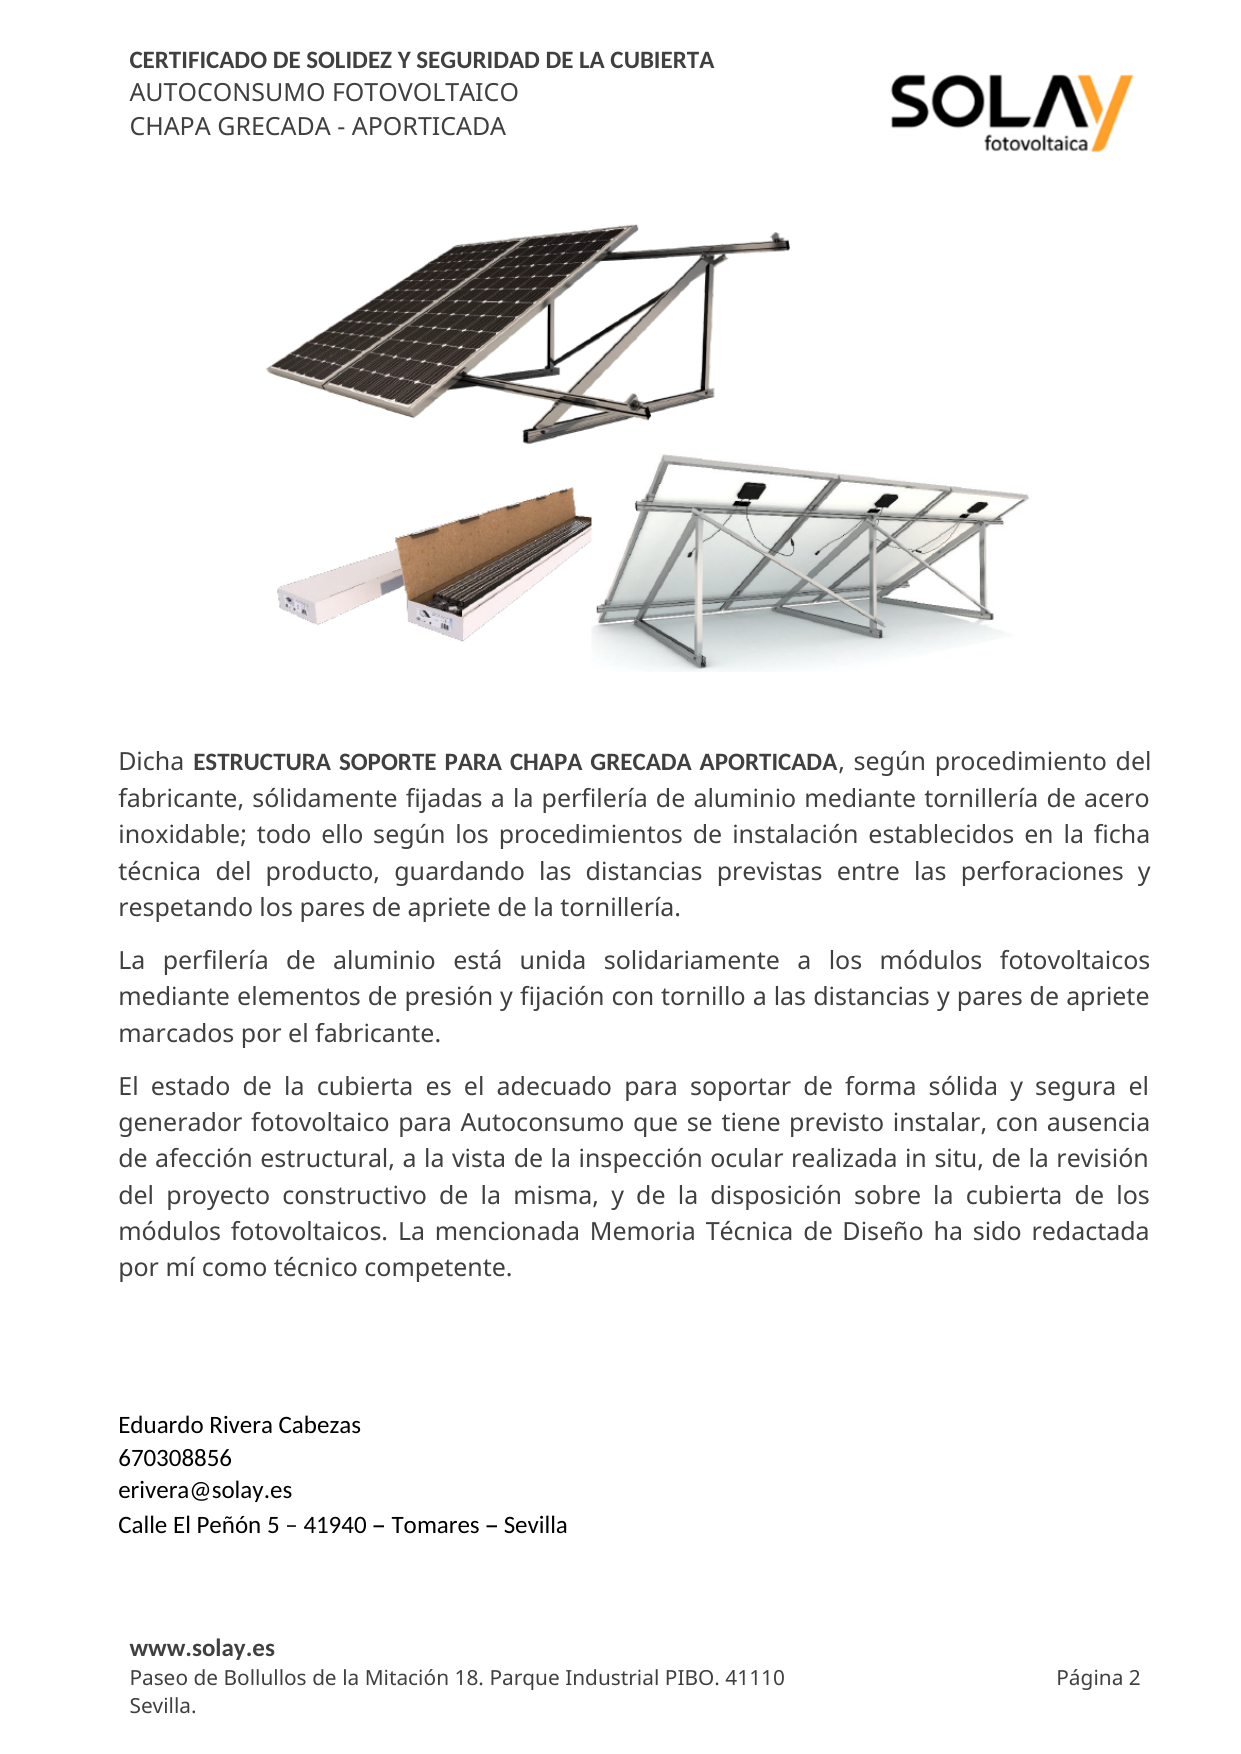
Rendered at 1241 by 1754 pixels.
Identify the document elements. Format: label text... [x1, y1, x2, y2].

text Dicha ESTRUCTURA SOPORTE PARA CHAPA GRECADA APORTICADA, según procedimiento del fabricante, sólidamente fijadas a la perfilería de aluminio mediante tornillería de acero inoxidable; todo ello según los procedimientos de instalación establecidos en la ficha técnica del producto, guardando las distancias previstas entre las perforaciones y respetando los pares de apriete de la tornillería. [118, 744, 1152, 923]
text El estado de la cubierta es el adecuado para soportar de forma sólida y segura el generador fotovoltaico para Autoconsumo que se tiene previsto instalar, con ausencia de afección estructural, a la vista de la inspección ocular realizada in situ, de la revisión del proyecto constructivo de la misma, y de la disposición sobre la cubierta de los módulos fotovoltaicos. La mencionada Memoria Técnica de Diseño ha sido redactada por mí como técnico competente. [118, 1068, 1152, 1284]
text La perfilería de aluminio está unida solidariamente a los módulos fotovoltaicos mediante elementos de presión y fijación con tornillo a las distancias y pares de apriete marcados por el fabricante. [118, 942, 1152, 1049]
text Eduardo Rivera Cabezas [118, 1409, 1152, 1439]
text Calle El Peñón 5 – 41940 – Tomares – Sevilla [118, 1507, 1152, 1541]
text 670308856 [118, 1442, 1152, 1472]
text erivera@solay.es [118, 1474, 1152, 1505]
